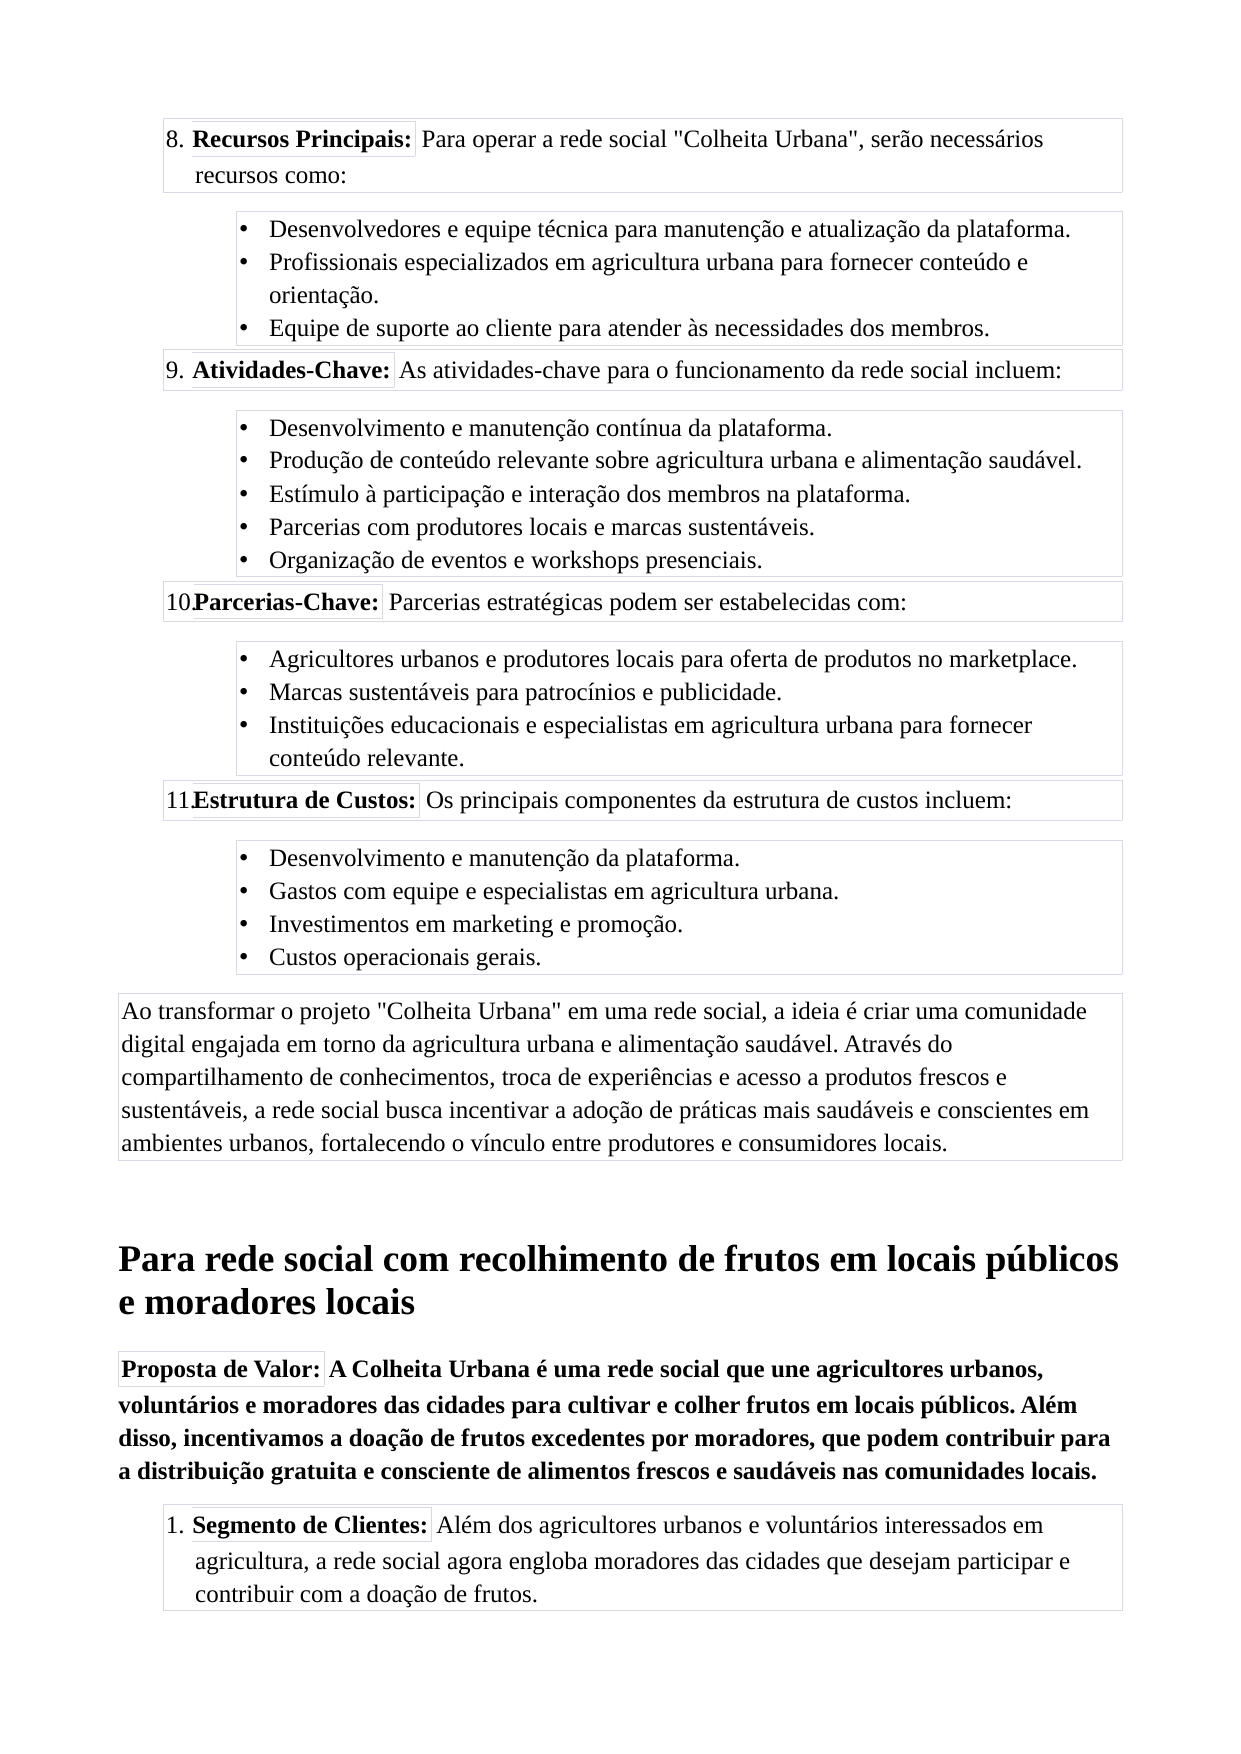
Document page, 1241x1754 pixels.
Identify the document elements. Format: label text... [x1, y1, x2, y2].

list Marcas sustentáveis para patrocínios e publicidade. [237, 674, 1122, 706]
list Desenvolvedores e equipe técnica para manutenção e atualização da plataforma. [237, 212, 1122, 243]
list Investimentos em marketing e promoção. [237, 906, 1122, 938]
list Gastos com equipe e especialistas em agricultura urbana. [237, 873, 1122, 905]
list Instituições educacionais e especialistas em agricultura urbana para fornecer conteúdo relevante. [237, 707, 1122, 775]
list Parcerias-Chave: Parcerias estratégicas podem ser estabelecidas com: [164, 582, 1122, 621]
list Equipe de suporte ao cliente para atender às necessidades dos membros. [237, 310, 1122, 345]
text Proposta de Valor: A Colheita Urbana é uma rede social que une agricultores urbanos, voluntários e moradores das cidades para cultivar e colher frutos em locais públicos. Além disso, incentivamos a doação de frutos excedentes por moradores, que podem contribuir para a distribuição gratuita e consciente de alimentos frescos e saudáveis nas comunidades locais. [118, 1351, 1122, 1485]
list Estrutura de Custos: Os principais componentes da estrutura de custos incluem: [164, 781, 1122, 820]
list Organização de eventos e workshops presenciais. [237, 542, 1122, 576]
text Ao transformar o projeto "Colheita Urbana" em uma rede social, a ideia é criar uma comunidade digital engajada em torno da agricultura urbana e alimentação saudável. Através do compartilhamento de conhecimentos, troca de experiências e acesso a produtos frescos e sustentáveis, a rede social busca incentivar a adoção de práticas mais saudáveis e conscientes em ambientes urbanos, fortalecendo o vínculo entre produtores e consumidores locais. [119, 994, 1122, 1160]
list Agricultores urbanos e produtores locais para oferta de produtos no marketplace. [237, 642, 1122, 673]
list Atividades-Chave: As atividades-chave para o funcionamento da rede social incluem: [164, 350, 1122, 390]
list Desenvolvimento e manutenção contínua da plataforma. [237, 411, 1122, 441]
list Profissionais especializados em agricultura urbana para fornecer conteúdo e orientação. [237, 244, 1122, 309]
text Para rede social com recolhimento de frutos em locais públicos e moradores locais [118, 1236, 1122, 1322]
list Estímulo à participação e interação dos membros na plataforma. [237, 476, 1122, 507]
list Desenvolvimento e manutenção da plataforma. [237, 841, 1122, 872]
list Parcerias com produtores locais e marcas sustentáveis. [237, 509, 1122, 540]
list Produção de conteúdo relevante sobre agricultura urbana e alimentação saudável. [237, 443, 1122, 474]
list Recursos Principais: Para operar a rede social "Colheita Urbana", serão necessários recursos como: [164, 119, 1122, 192]
list Custos operacionais gerais. [237, 939, 1122, 974]
list Segmento de Clientes: Além dos agricultores urbanos e voluntários interessados em agricultura, a rede social agora engloba moradores das cidades que desejam participar e contribuir com a doação de frutos. [164, 1505, 1122, 1610]
